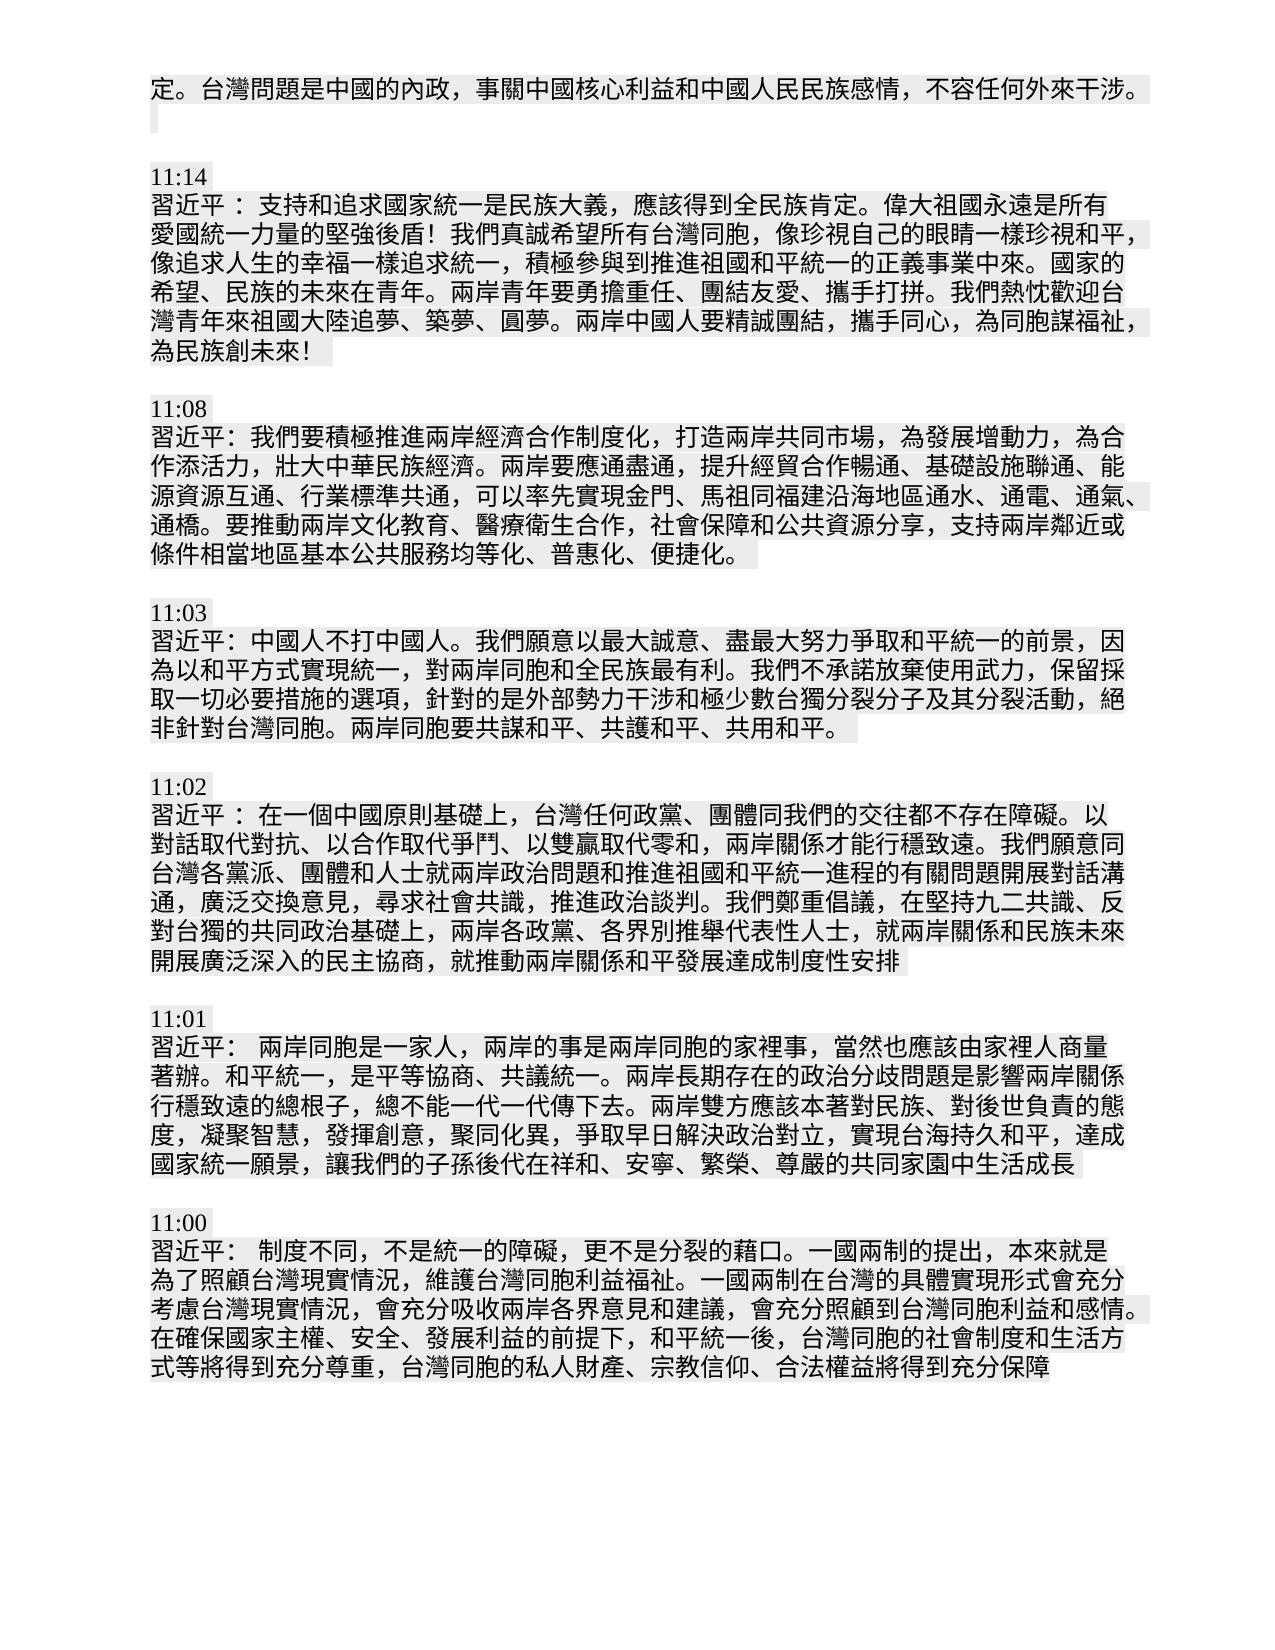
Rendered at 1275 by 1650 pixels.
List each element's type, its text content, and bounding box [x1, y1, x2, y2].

text 《告台灣同胞書》40年 習近平：中國人不打中國人 2019/01/02 蘋果日報 中國大陸發表《告台灣同胞書》今年滿40周年，中國國家主席習近平今日上午10時在北京人民大會堂出席紀念會並發表重要講話。習近平在談話中強調，「中國人不打中國人」，但也說不會承諾放棄使用武力，還說這是針對「外部勢力與分裂主義份子」，並非針對台灣同胞。習近平也說，所謂的和平統一是「平等協商、共議統一」，還說兩岸制度不同不是統一的障礙和藉口。習近平同時表示，兩岸各政黨、各界別都可推舉代表人士，共同對兩岸未來展開民主協商，並要求台灣同胞「像珍視自己的眼睛一樣珍視和平」。 11:16 習近平：同志們、同胞們、朋友們！歷史不能選擇，現在可以把握，未來可以開創！新時代是中華民族大發展大作為的時代，也是兩岸同胞大發展大作為的時代。前進道路不可能一帆風順，但只要我們和衷共濟、共同奮鬥，就一定能夠共創中華民族偉大復興美好未來，就一定能夠完成祖國統一大業 11:15 習近平：中國的統一，不會損害任何國家的正當利益包括其在台灣的經濟利益，只會給各國帶來更多發展機遇，只會給亞太地區和世界繁榮穩定注入更多正能量，只會為構建人類命運共同體、為世界和平發展和人類進步事業作出更大貢獻。中國人的事要由中國人來決定。台灣問題是中國的內政，事關中國核心利益和中國人民民族感情，不容任何外來干涉。 11:14 習近平 ：支持和追求國家統一是民族大義，應該得到全民族肯定。偉大祖國永遠是所有愛國統一力量的堅強後盾！我們真誠希望所有台灣同胞，像珍視自己的眼睛一樣珍視和平，像追求人生的幸福一樣追求統一，積極參與到推進祖國和平統一的正義事業中來。國家的希望、民族的未來在青年。兩岸青年要勇擔重任、團結友愛、攜手打拼。我們熱忱歡迎台灣青年來祖國大陸追夢、築夢、圓夢。兩岸中國人要精誠團結，攜手同心，為同胞謀福祉，為民族創未來！ 11:08 習近平：我們要積極推進兩岸經濟合作制度化，打造兩岸共同市場，為發展增動力，為合作添活力，壯大中華民族經濟。兩岸要應通盡通，提升經貿合作暢通、基礎設施聯通、能源資源互通、行業標準共通，可以率先實現金門、馬祖同福建沿海地區通水、通電、通氣、通橋。要推動兩岸文化教育、醫療衛生合作，社會保障和公共資源分享，支持兩岸鄰近或條件相當地區基本公共服務均等化、普惠化、便捷化。 11:03 習近平：中國人不打中國人。我們願意以最大誠意、盡最大努力爭取和平統一的前景，因為以和平方式實現統一，對兩岸同胞和全民族最有利。我們不承諾放棄使用武力，保留採取一切必要措施的選項，針對的是外部勢力干涉和極少數台獨分裂分子及其分裂活動，絕非針對台灣同胞。兩岸同胞要共謀和平、共護和平、共用和平。 11:02 習近平 ：在一個中國原則基礎上，台灣任何政黨、團體同我們的交往都不存在障礙。以對話取代對抗、以合作取代爭鬥、以雙贏取代零和，兩岸關係才能行穩致遠。我們願意同台灣各黨派、團體和人士就兩岸政治問題和推進祖國和平統一進程的有關問題開展對話溝通，廣泛交換意見，尋求社會共識，推進政治談判。我們鄭重倡議，在堅持九二共識、反對台獨的共同政治基礎上，兩岸各政黨、各界別推舉代表性人士，就兩岸關係和民族未來開展廣泛深入的民主協商，就推動兩岸關係和平發展達成制度性安排 11:01 習近平： 兩岸同胞是一家人，兩岸的事是兩岸同胞的家裡事，當然也應該由家裡人商量著辦。和平統一，是平等協商、共議統一。兩岸長期存在的政治分歧問題是影響兩岸關係行穩致遠的總根子，總不能一代一代傳下去。兩岸雙方應該本著對民族、對後世負責的態度，凝聚智慧，發揮創意，聚同化異，爭取早日解決政治對立，實現台海持久和平，達成國家統一願景，讓我們的子孫後代在祥和、安寧、繁榮、尊嚴的共同家園中生活成長 11:00 習近平： 制度不同，不是統一的障礙，更不是分裂的藉口。一國兩制的提出，本來就是為了照顧台灣現實情況，維護台灣同胞利益福祉。一國兩制在台灣的具體實現形式會充分考慮台灣現實情況，會充分吸收兩岸各界意見和建議，會充分照顧到台灣同胞利益和感情。在確保國家主權、安全、發展利益的前提下，和平統一後，台灣同胞的社會制度和生活方式等將得到充分尊重，台灣同胞的私人財產、宗教信仰、合法權益將得到充分保障 [150, 75, 1125, 1382]
